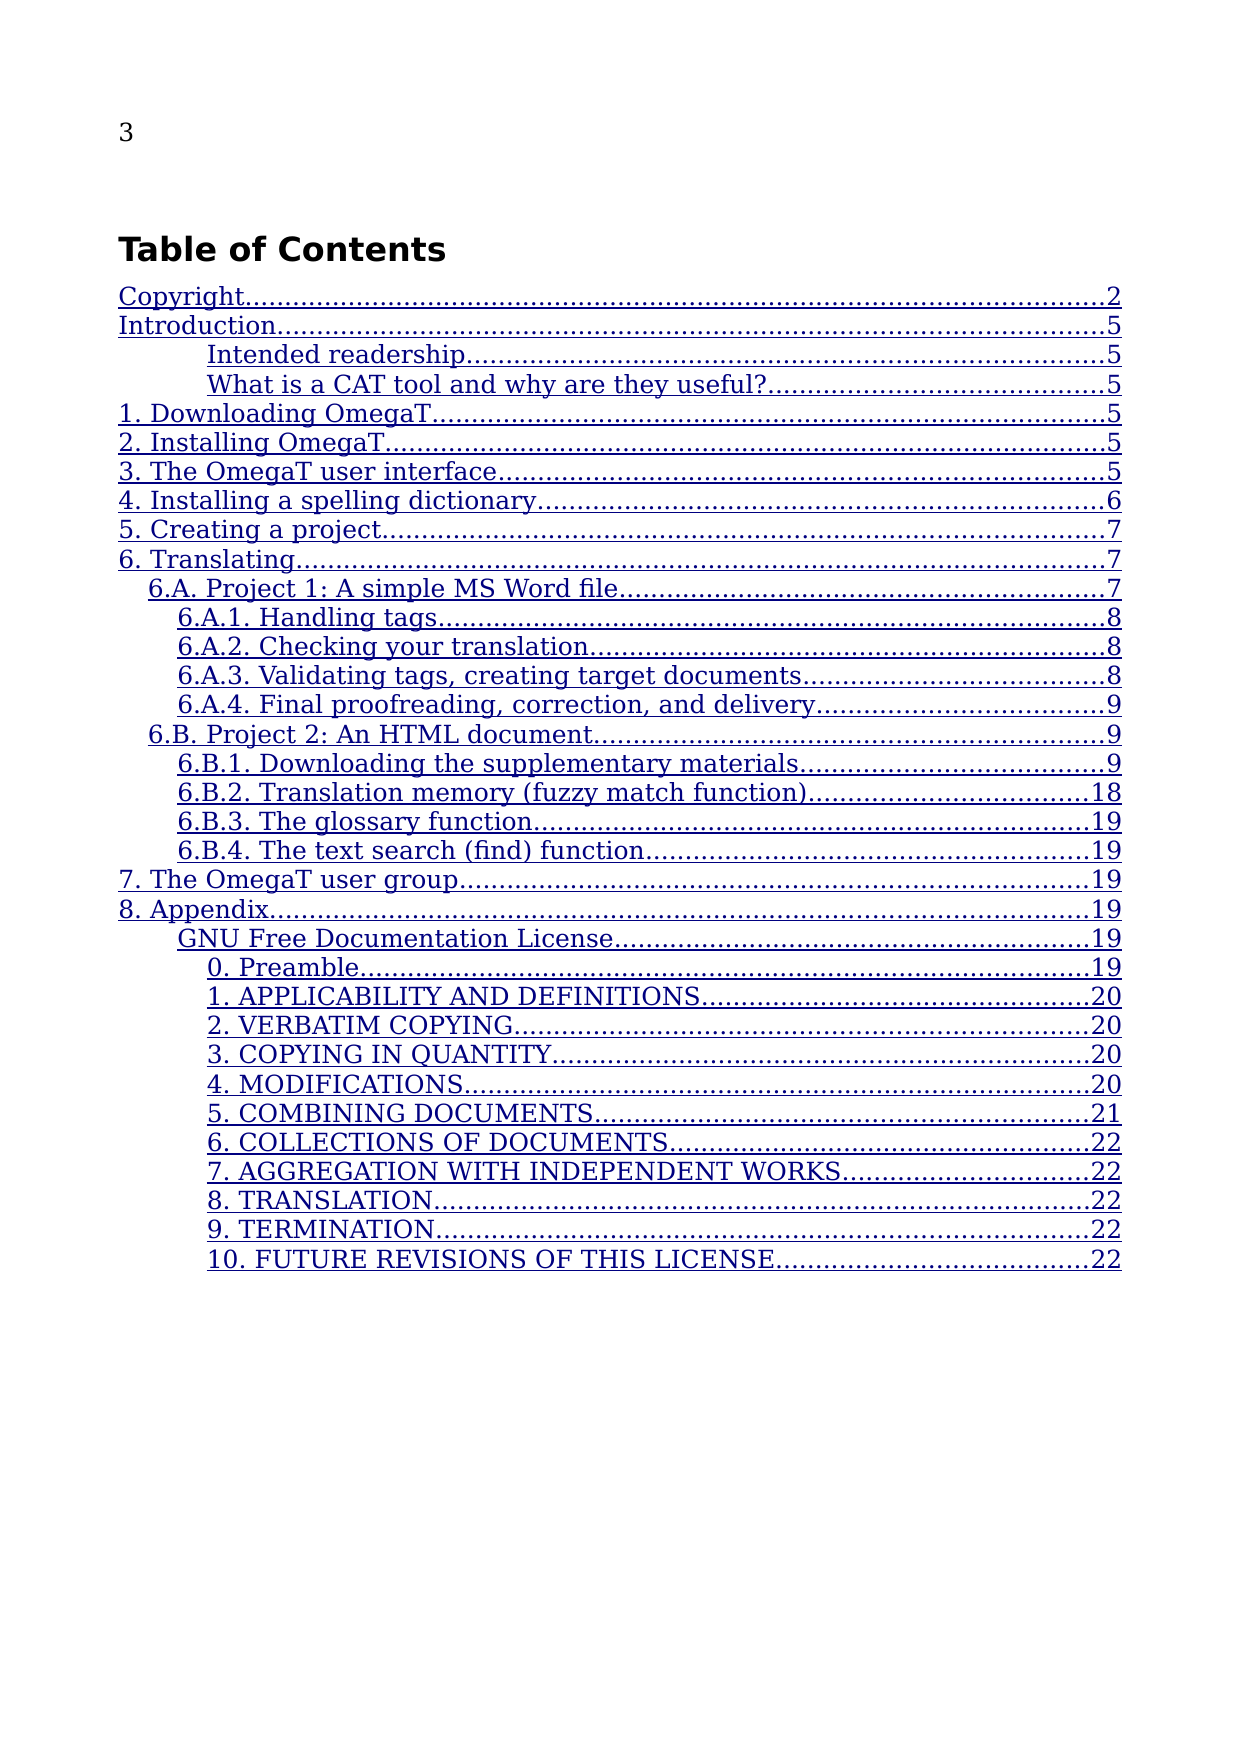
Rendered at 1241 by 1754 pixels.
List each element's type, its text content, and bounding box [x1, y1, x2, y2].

text 2. VERBATIM COPYING 20 [207, 1011, 1122, 1037]
text Introduction 5 [118, 311, 1122, 337]
text 6.A.4. Final proofreading, correction, and delivery 9 [177, 691, 1122, 716]
text Copyright 2 [118, 282, 1122, 307]
text 6.B.2. Translation memory (fuzzy match function) 18 [177, 778, 1122, 803]
text 8. TRANSLATION 22 [207, 1186, 1122, 1212]
text GNU Free Documentation License 19 [177, 924, 1122, 949]
text 6.B.1. Downloading the supplementary materials 9 [177, 749, 1122, 774]
text 6.A. Project 1: A simple MS Word file 7 [148, 574, 1122, 599]
text 7. The OmegaT user group 19 [118, 866, 1122, 891]
text 3. The OmegaT user interface 5 [118, 457, 1122, 482]
text 6.A.3. Validating tags, creating target documents 8 [177, 661, 1122, 687]
text 6.A.1. Handling tags 8 [177, 603, 1122, 628]
text 0. Preamble 19 [207, 953, 1122, 978]
text 4. Installing a spelling dictionary 6 [118, 486, 1122, 512]
text 6.B.4. The text search (find) function 19 [177, 836, 1122, 862]
text 6.B. Project 2: An HTML document 9 [148, 720, 1122, 745]
text 6. COLLECTIONS OF DOCUMENTS 22 [207, 1128, 1122, 1153]
text 1. Downloading OmegaT 5 [118, 399, 1122, 424]
text 1. APPLICABILITY AND DEFINITIONS 20 [207, 982, 1122, 1007]
text Table of Contents [118, 231, 1122, 270]
text 6.B.3. The glossary function 19 [177, 807, 1122, 832]
text 3. COPYING IN QUANTITY 20 [207, 1041, 1122, 1066]
text 10. FUTURE REVISIONS OF THIS LICENSE 22 [207, 1245, 1122, 1270]
text 6.A.2. Checking your translation 8 [177, 632, 1122, 657]
text 8. Appendix 19 [118, 895, 1122, 920]
text 4. MODIFICATIONS 20 [207, 1070, 1122, 1095]
text 6. Translating 7 [118, 545, 1122, 570]
text 5. COMBINING DOCUMENTS 21 [207, 1099, 1122, 1124]
text Intended readership 5 [207, 341, 1122, 366]
text What is a CAT tool and why are they useful? 5 [207, 370, 1122, 395]
text 9. TERMINATION 22 [207, 1216, 1122, 1241]
text 7. AGGREGATION WITH INDEPENDENT WORKS 22 [207, 1157, 1122, 1182]
text 2. Installing OmegaT 5 [118, 428, 1122, 453]
text 5. Creating a project 7 [118, 516, 1122, 541]
